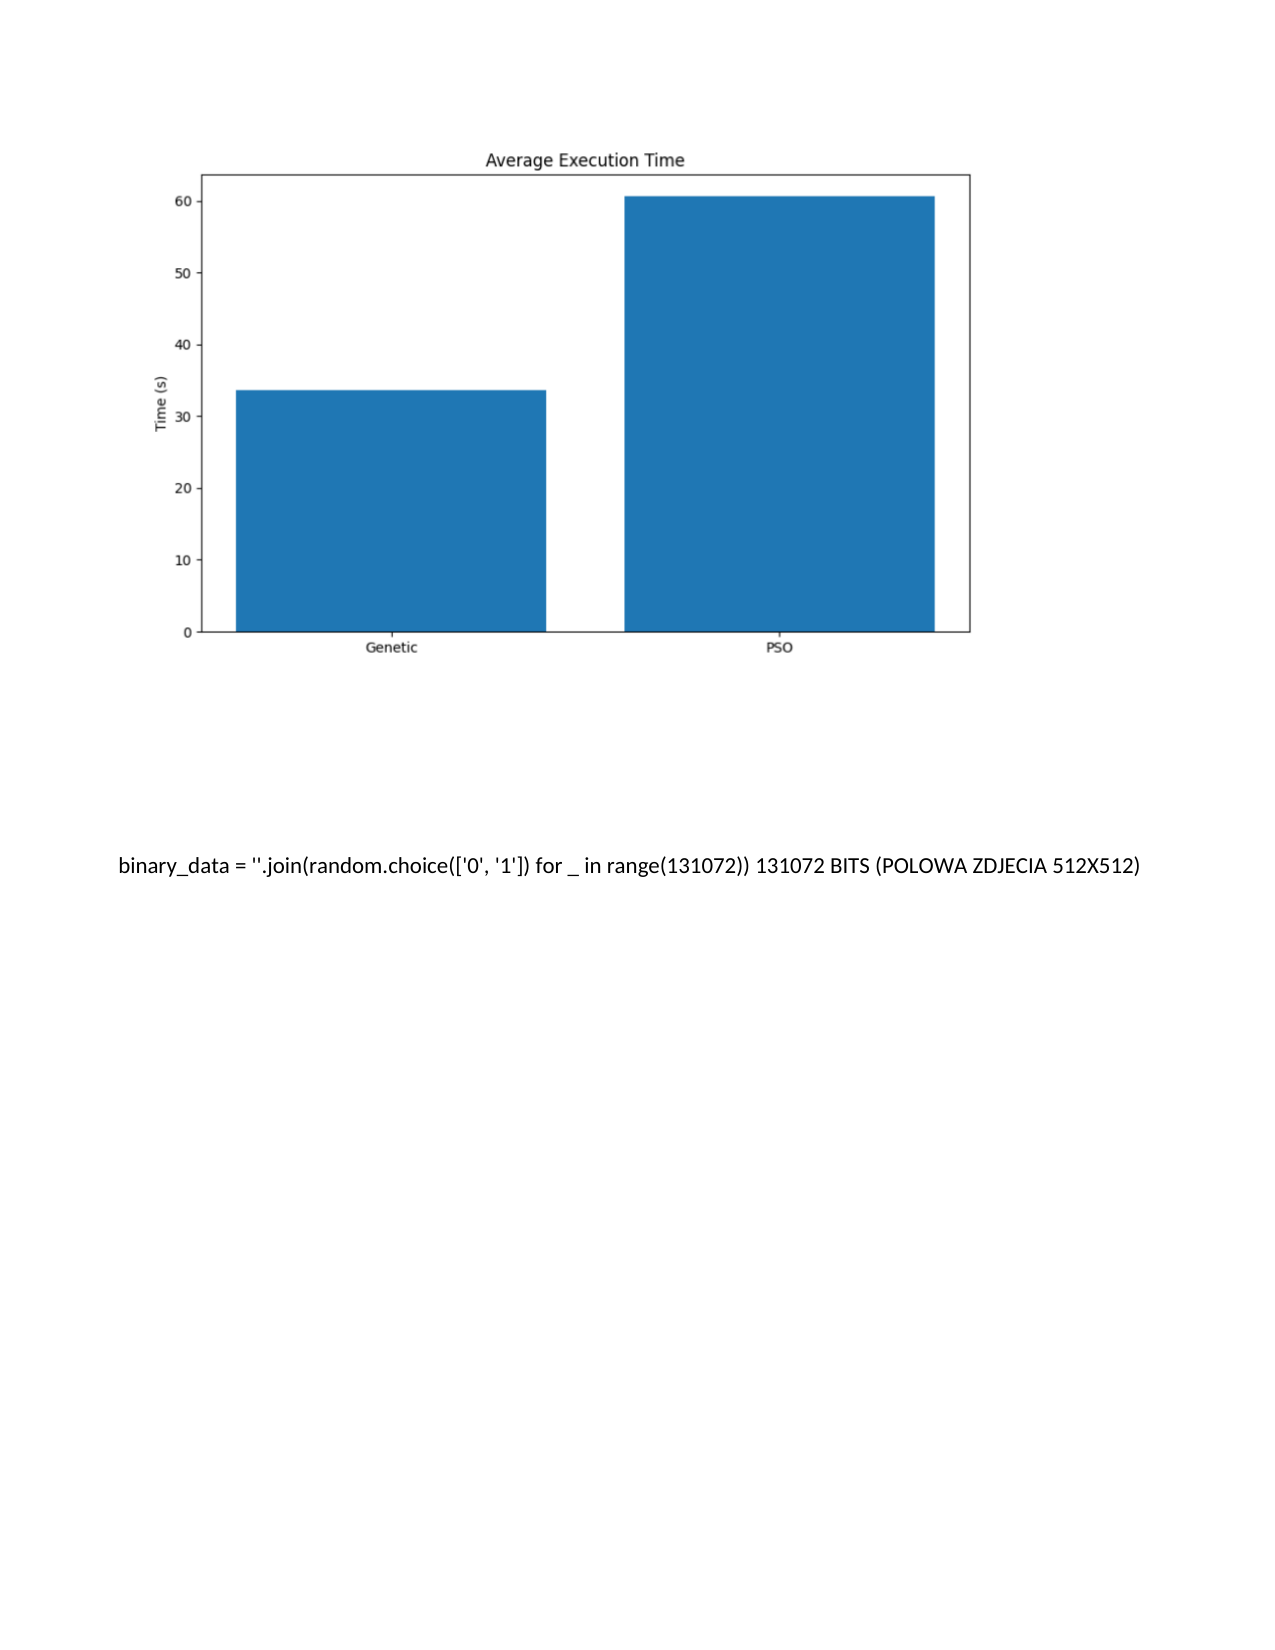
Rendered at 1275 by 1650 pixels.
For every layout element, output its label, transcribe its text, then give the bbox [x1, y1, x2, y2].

text binary_data = ''.join(random.choice(['0', '1']) for _ in range(131072)) 131072 BITS (POLOWA ZDJECIA 512X512) [118, 851, 1157, 879]
